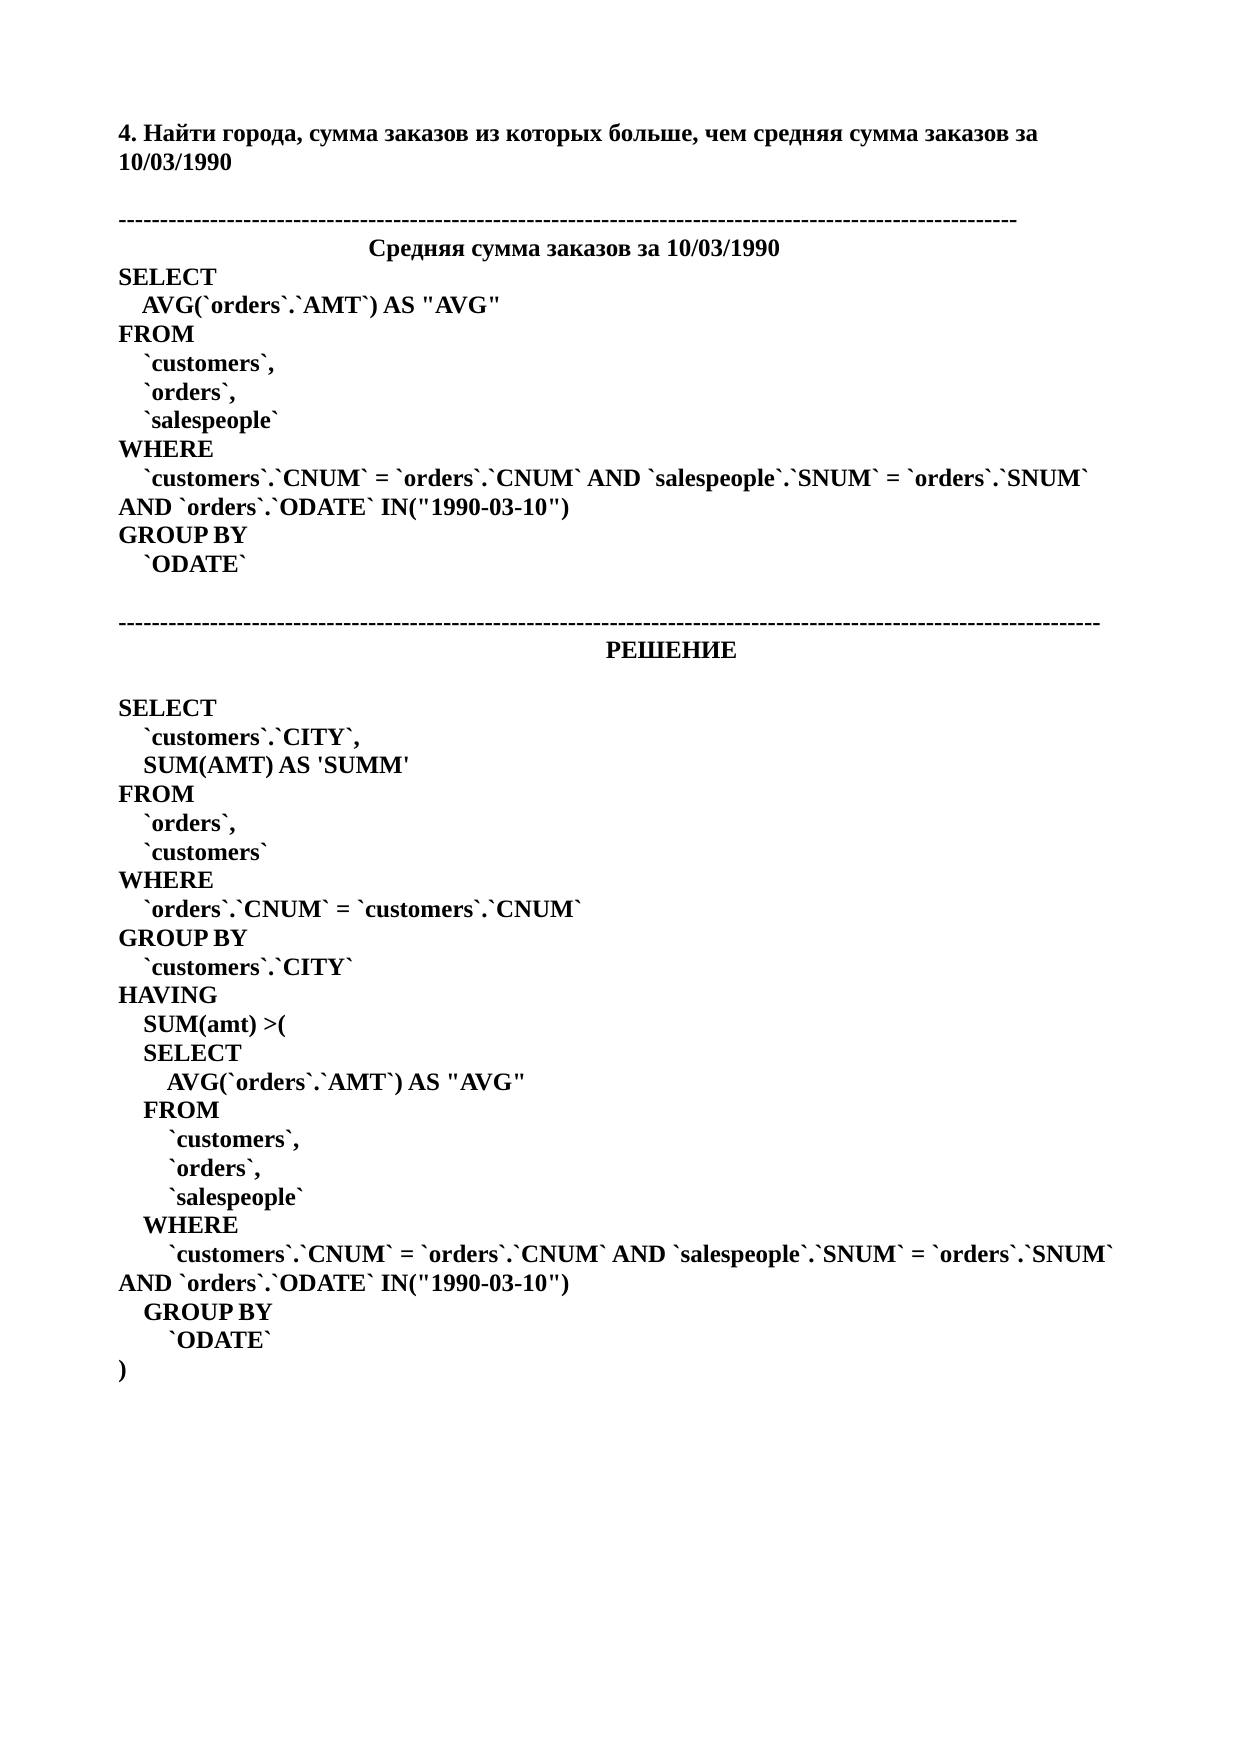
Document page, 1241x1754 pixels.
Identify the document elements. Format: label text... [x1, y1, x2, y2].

text `ODATE` [118, 1326, 1122, 1354]
text GROUP BY [118, 521, 1122, 549]
text `customers`.`CITY`, [118, 722, 1122, 751]
text SELECT [118, 262, 1122, 291]
text SUM(amt) >( [118, 1009, 1122, 1038]
text FROM [118, 779, 1122, 808]
text FROM [118, 319, 1122, 348]
text `orders`, [118, 1153, 1122, 1182]
text `customers`, [118, 348, 1122, 377]
text ---------------------------------------------------------------------------------------------------------------------- [118, 607, 1122, 636]
text ) [118, 1354, 1122, 1383]
text `orders`, [118, 808, 1122, 837]
text Cредняя сумма заказов за 10/03/1990 [118, 233, 1122, 262]
text РЕШЕНИЕ [118, 636, 1122, 664]
text GROUP BY [118, 1297, 1122, 1326]
text WHERE [118, 866, 1122, 894]
text SUM(AMT) AS 'SUMM' [118, 751, 1122, 779]
text `customers`.`CNUM` = `orders`.`CNUM` AND `salespeople`.`SNUM` = `orders`.`SNUM` AND `orders`.`ODATE` IN("1990-03-10") [118, 1239, 1122, 1297]
text WHERE [118, 434, 1122, 463]
text ------------------------------------------------------------------------------------------------------------ [118, 204, 1122, 233]
text `customers` [118, 837, 1122, 866]
text `ODATE` [118, 549, 1122, 578]
text `customers`, [118, 1124, 1122, 1153]
text SELECT [118, 1038, 1122, 1067]
text AVG(`orders`.`AMT`) AS "AVG" [118, 1067, 1122, 1096]
text 4. Найти города, сумма заказов из которых больше, чем средняя сумма заказов за 10/03/1990 [118, 118, 1122, 176]
text `orders`, [118, 377, 1122, 406]
text `orders`.`CNUM` = `customers`.`CNUM` [118, 894, 1122, 923]
text FROM [118, 1096, 1122, 1124]
text AVG(`orders`.`AMT`) AS "AVG" [118, 291, 1122, 319]
text GROUP BY [118, 923, 1122, 952]
text `salespeople` [118, 406, 1122, 434]
text WHERE [118, 1211, 1122, 1239]
text HAVING [118, 981, 1122, 1009]
text SELECT [118, 693, 1122, 722]
text `customers`.`CITY` [118, 952, 1122, 981]
text `customers`.`CNUM` = `orders`.`CNUM` AND `salespeople`.`SNUM` = `orders`.`SNUM` AND `orders`.`ODATE` IN("1990-03-10") [118, 463, 1122, 521]
text `salespeople` [118, 1182, 1122, 1211]
